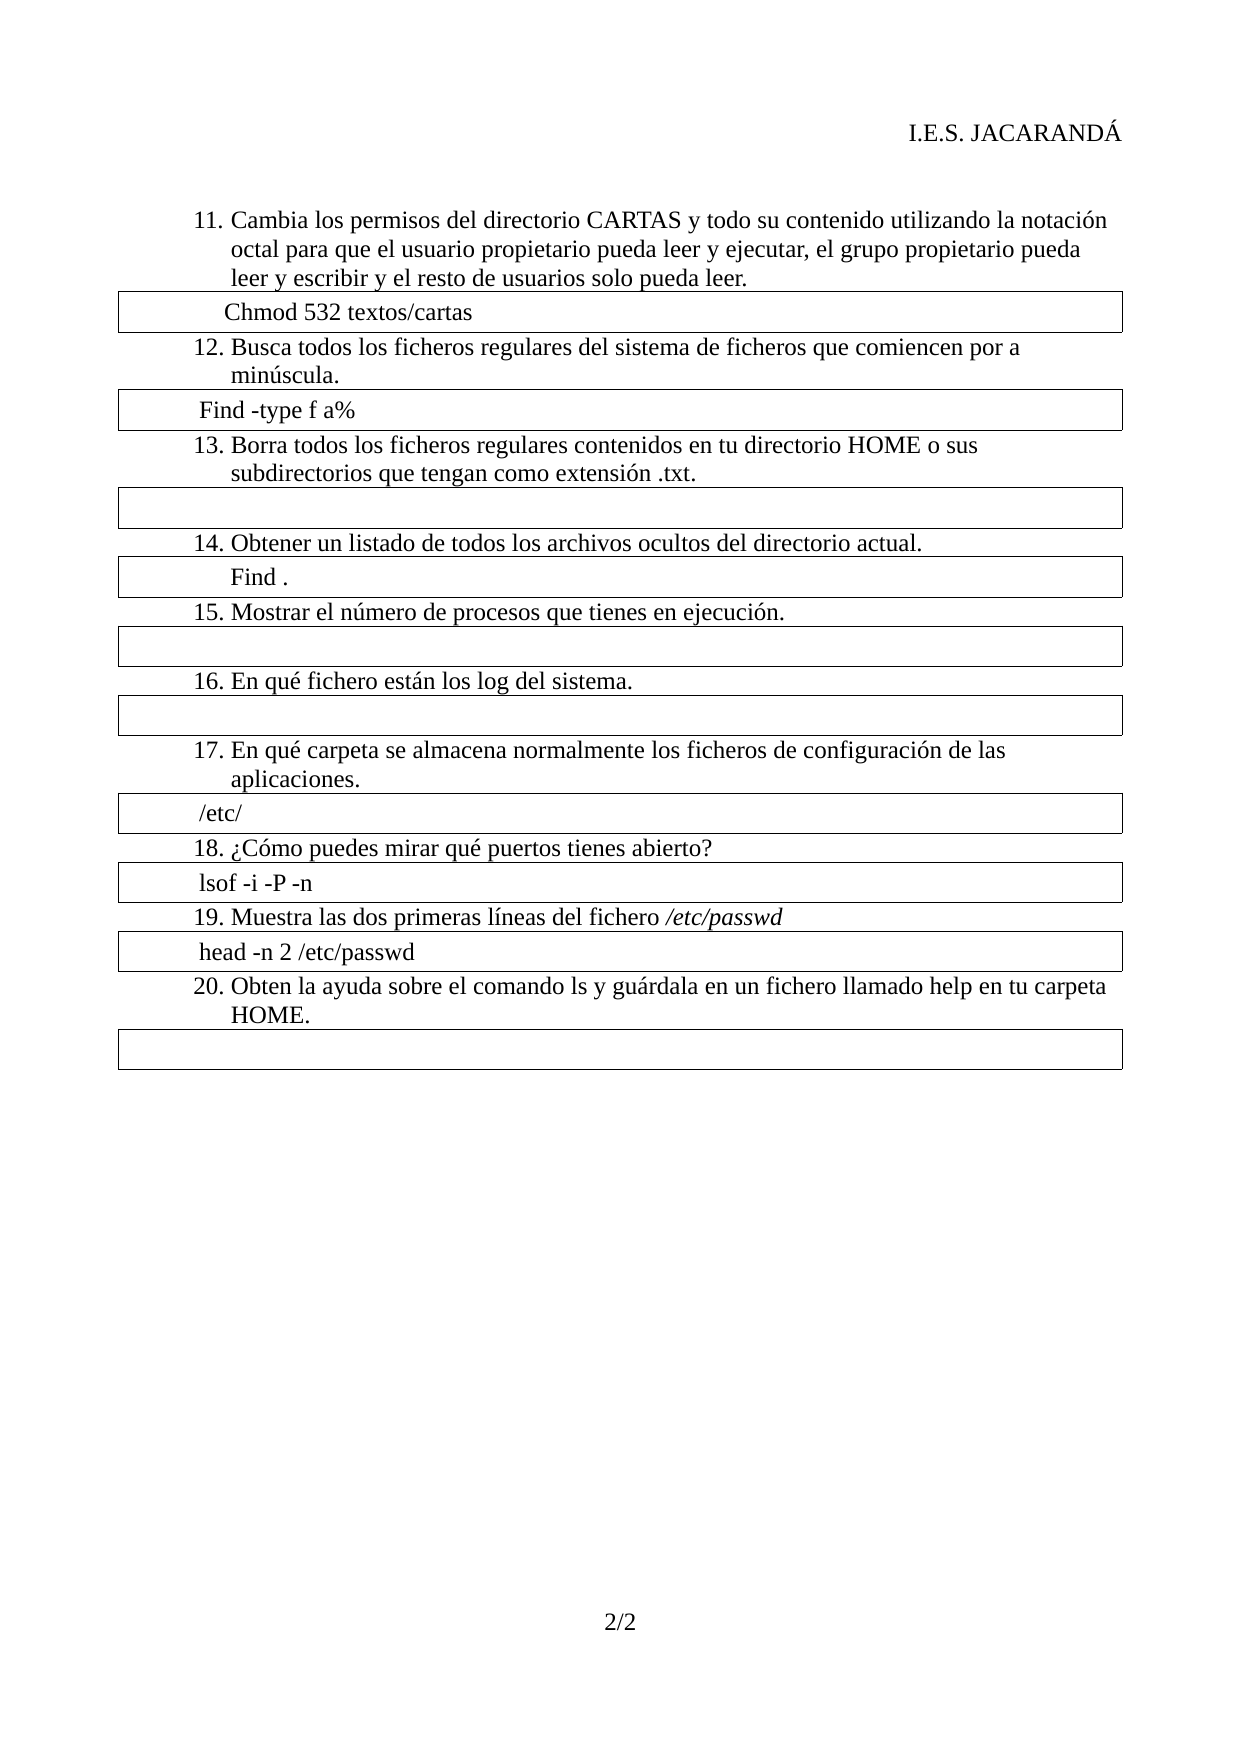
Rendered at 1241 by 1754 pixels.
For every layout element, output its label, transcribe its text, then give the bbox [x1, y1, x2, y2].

list ¿Cómo puedes mirar qué puertos tienes abierto? [193, 834, 1122, 862]
list En qué carpeta se almacena normalmente los ficheros de configuración de las aplicaciones. [193, 736, 1122, 793]
list Busca todos los ficheros regulares del sistema de ficheros que comiencen por a minúscula. [193, 333, 1122, 389]
list Cambia los permisos del directorio CARTAS y todo su contenido utilizando la notación octal para que el usuario propietario pueda leer y ejecutar, el grupo propietario pueda leer y escribir y el resto de usuarios solo pueda leer. [193, 205, 1122, 291]
table_header Chmod 532 textos/cartas [119, 292, 1122, 332]
table_header [119, 1030, 1122, 1069]
table_header head -n 2 /etc/passwd [119, 932, 1122, 971]
table_header lsof -i -P -n [119, 863, 1122, 902]
table_header /etc/ [119, 794, 1122, 833]
list Obten la ayuda sobre el comando ls y guárdala en un fichero llamado help en tu carpeta HOME. [193, 972, 1122, 1029]
list Obtener un listado de todos los archivos ocultos del directorio actual. [193, 529, 1122, 556]
table_header [119, 696, 1122, 735]
table_header [119, 488, 1122, 527]
table_header Find -type f a% [119, 390, 1122, 429]
list Borra todos los ficheros regulares contenidos en tu directorio HOME o sus subdirectorios que tengan como extensión .txt. [193, 431, 1122, 487]
table_header Find . [119, 557, 1122, 597]
table_header [119, 627, 1122, 666]
list En qué fichero están los log del sistema. [193, 667, 1122, 695]
list Muestra las dos primeras líneas del fichero /etc/passwd [193, 903, 1122, 931]
list Mostrar el número de procesos que tienes en ejecución. [193, 598, 1122, 626]
